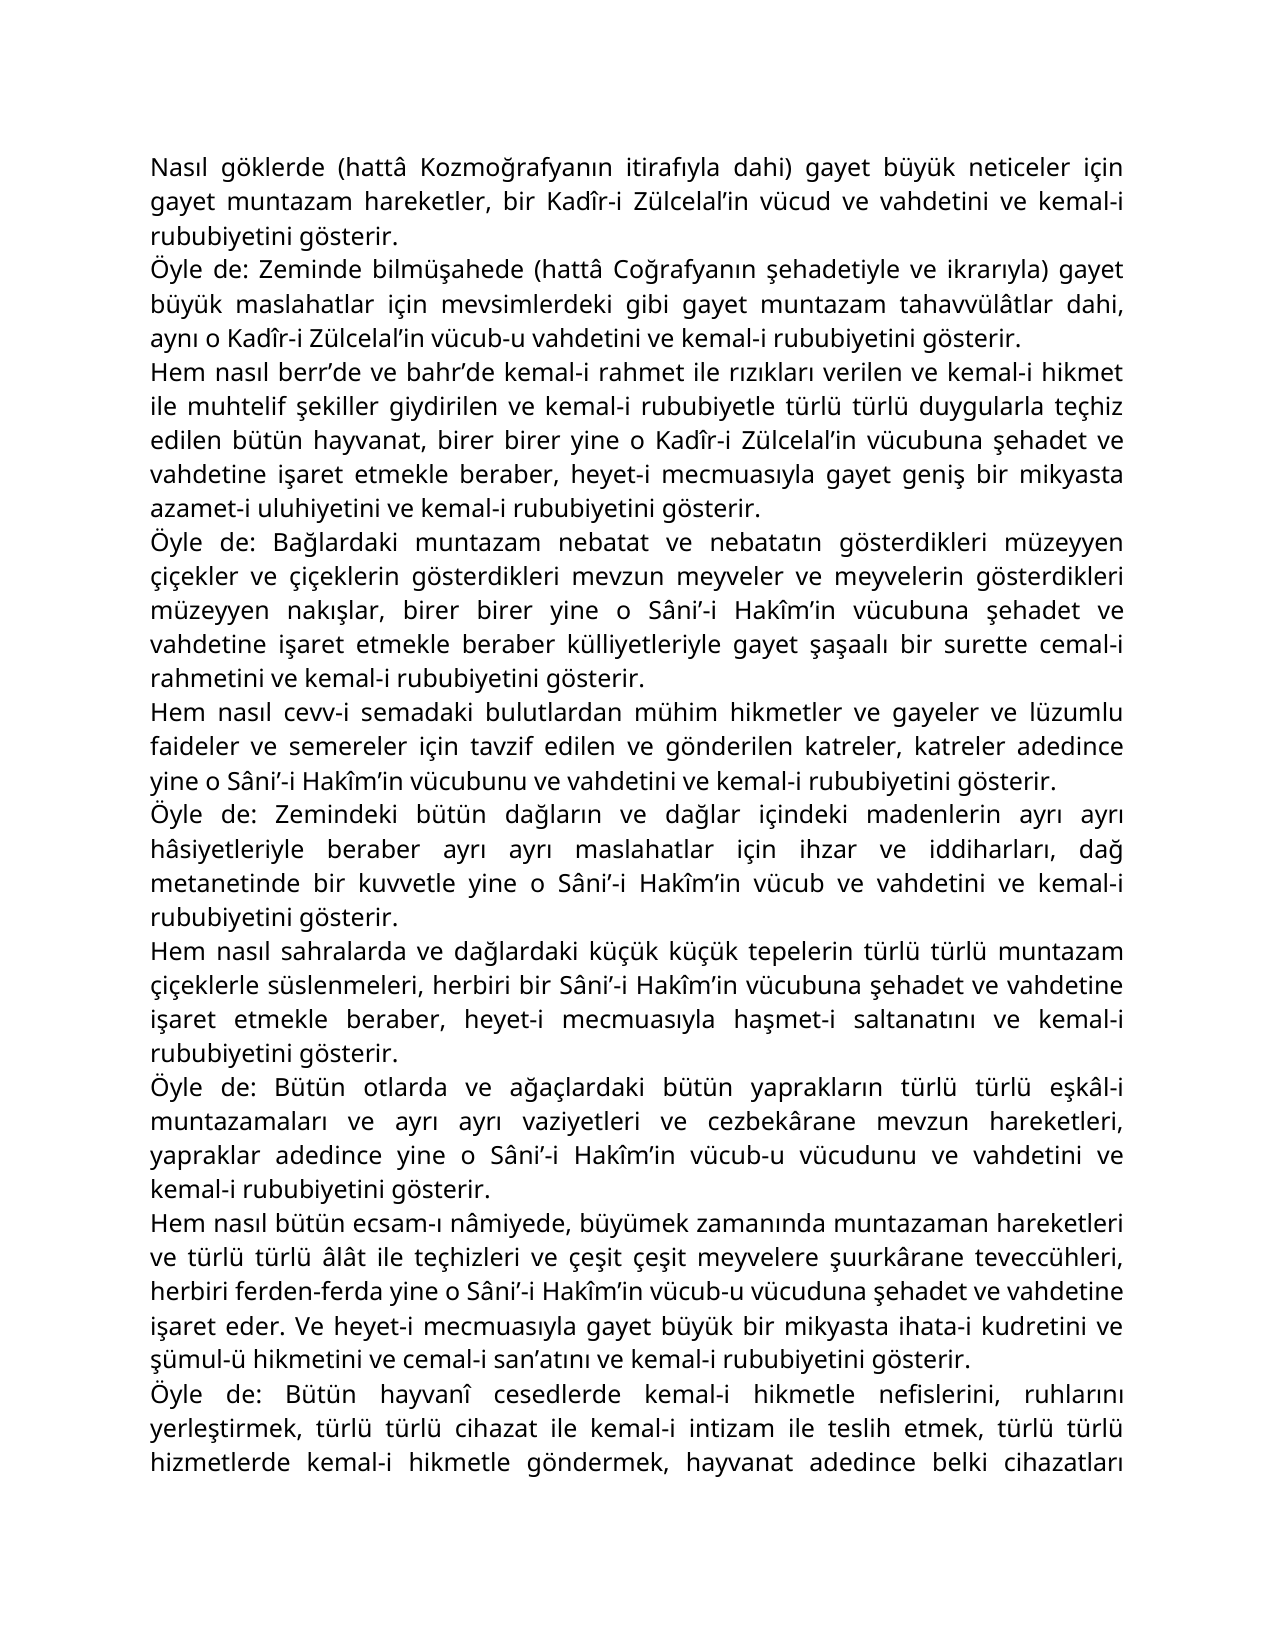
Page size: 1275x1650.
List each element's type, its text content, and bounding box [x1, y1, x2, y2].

text Öyle de: Zemindeki bütün dağların ve dağlar içindeki madenlerin ayrı ayrı hâsiyetleriyle beraber ayrı ayrı maslahatlar için ihzar ve iddiharları, dağ metanetinde bir kuvvetle yine o Sâni’-i Hakîm’in vücub ve vahdetini ve kemal-i rububiyetini gösterir. [150, 797, 1125, 933]
text Öyle de: Bütün hayvanî cesedlerde kemal-i hikmetle nefislerini, ruhlarını yerleştirmek, türlü türlü cihazat ile kemal-i intizam ile teslih etmek, türlü türlü hizmetlerde kemal-i hikmetle göndermek, hayvanat adedince belki cihazatları [150, 1376, 1125, 1478]
text Nasıl göklerde (hattâ Kozmoğrafyanın itirafıyla dahi) gayet büyük neticeler için gayet muntazam hareketler, bir Kadîr-i Zülcelal’in vücud ve vahdetini ve kemal-i rububiyetini gösterir. [150, 150, 1125, 252]
text Öyle de: Bağlardaki muntazam nebatat ve nebatatın gösterdikleri müzeyyen çiçekler ve çiçeklerin gösterdikleri mevzun meyveler ve meyvelerin gösterdikleri müzeyyen nakışlar, birer birer yine o Sâni’-i Hakîm’in vücubuna şehadet ve vahdetine işaret etmekle beraber külliyetleriyle gayet şaşaalı bir surette cemal-i rahmetini ve kemal-i rububiyetini gösterir. [150, 525, 1125, 695]
text Öyle de: Bütün otlarda ve ağaçlardaki bütün yaprakların türlü türlü eşkâl-i muntazamaları ve ayrı ayrı vaziyetleri ve cezbekârane mevzun hareketleri, yapraklar adedince yine o Sâni’-i Hakîm’in vücub-u vücudunu ve vahdetini ve kemal-i rububiyetini gösterir. [150, 1070, 1125, 1206]
text Hem nasıl cevv-i semadaki bulutlardan mühim hikmetler ve gayeler ve lüzumlu faideler ve semereler için tavzif edilen ve gönderilen katreler, katreler adedince yine o Sâni’-i Hakîm’in vücubunu ve vahdetini ve kemal-i rububiyetini gösterir. [150, 695, 1125, 797]
text Hem nasıl berr’de ve bahr’de kemal-i rahmet ile rızıkları verilen ve kemal-i hikmet ile muhtelif şekiller giydirilen ve kemal-i rububiyetle türlü türlü duygularla teçhiz edilen bütün hayvanat, birer birer yine o Kadîr-i Zülcelal’in vücubuna şehadet ve vahdetine işaret etmekle beraber, heyet-i mecmuasıyla gayet geniş bir mikyasta azamet-i uluhiyetini ve kemal-i rububiyetini gösterir. [150, 354, 1125, 525]
text Hem nasıl sahralarda ve dağlardaki küçük küçük tepelerin türlü türlü muntazam çiçeklerle süslenmeleri, herbiri bir Sâni’-i Hakîm’in vücubuna şehadet ve vahdetine işaret etmekle beraber, heyet-i mecmuasıyla haşmet-i saltanatını ve kemal-i rububiyetini gösterir. [150, 933, 1125, 1070]
text Öyle de: Zeminde bilmüşahede (hattâ Coğrafyanın şehadetiyle ve ikrarıyla) gayet büyük maslahatlar için mevsimlerdeki gibi gayet muntazam tahavvülâtlar dahi, aynı o Kadîr-i Zülcelal’in vücub-u vahdetini ve kemal-i rububiyetini gösterir. [150, 252, 1125, 354]
text Hem nasıl bütün ecsam-ı nâmiyede, büyümek zamanında muntazaman hareketleri ve türlü türlü âlât ile teçhizleri ve çeşit çeşit meyvelere şuurkârane teveccühleri, herbiri ferden-ferda yine o Sâni’-i Hakîm’in vücub-u vücuduna şehadet ve vahdetine işaret eder. Ve heyet-i mecmuasıyla gayet büyük bir mikyasta ihata-i kudretini ve şümul-ü hikmetini ve cemal-i san’atını ve kemal-i rububiyetini gösterir. [150, 1206, 1125, 1376]
